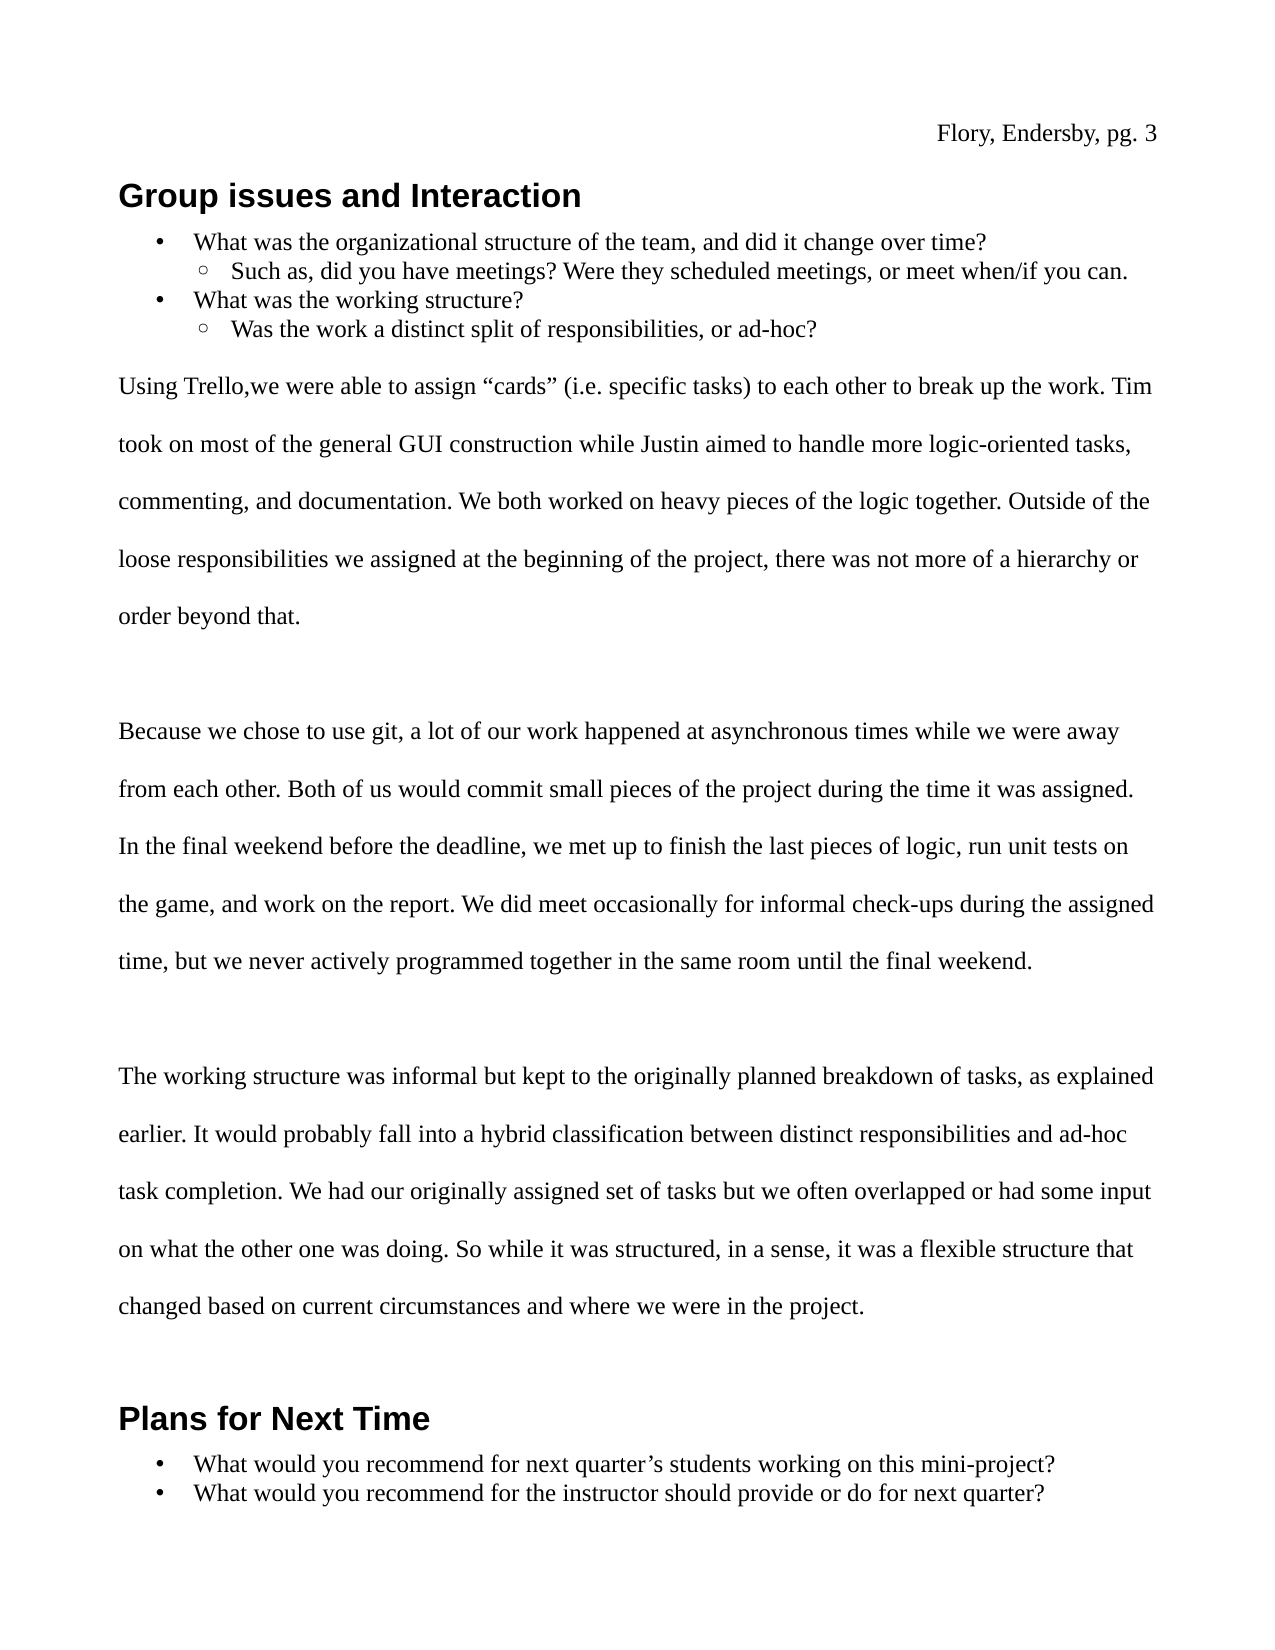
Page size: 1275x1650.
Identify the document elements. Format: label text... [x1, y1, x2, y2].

text The working structure was informal but kept to the originally planned breakdown of tasks, as explained earlier. It would probably fall into a hybrid classification between distinct responsibilities and ad-hoc task completion. We had our originally assigned set of tasks but we often overlapped or had some input on what the other one was doing. So while it was structured, in a sense, it was a flexible structure that changed based on current circumstances and where we were in the project. [118, 1061, 1157, 1320]
subtitle Group issues and Interaction [118, 176, 1157, 215]
text Because we chose to use git, a lot of our work happened at asynchronous times while we were away from each other. Both of us would commit small pieces of the project during the time it was assigned. In the final weekend before the deadline, we met up to finish the last pieces of logic, run unit tests on the game, and work on the report. We did meet occasionally for informal check-ups during the assigned time, but we never actively programmed together in the same room until the final weekend. [118, 716, 1157, 975]
list Such as, did you have meetings? Were they scheduled meetings, or meet when/if you can. [193, 256, 1157, 285]
list Was the work a distinct split of responsibilities, or ad-hoc? [193, 314, 1157, 342]
list What would you recommend for the instructor should provide or do for next quarter? [156, 1478, 1157, 1507]
list What was the organizational structure of the team, and did it change over time? [156, 227, 1157, 256]
list What was the working structure? [156, 285, 1157, 314]
text Using Trello,we were able to assign “cards” (i.e. specific tasks) to each other to break up the work. Tim took on most of the general GUI construction while Justin aimed to handle more logic-oriented tasks, commenting, and documentation. We both worked on heavy pieces of the logic together. Outside of the loose responsibilities we assigned at the beginning of the project, there was not more of a hierarchy or order beyond that. [118, 371, 1157, 630]
list What would you recommend for next quarter’s students working on this mini-project? [156, 1449, 1157, 1478]
subtitle Plans for Next Time [118, 1398, 1157, 1437]
